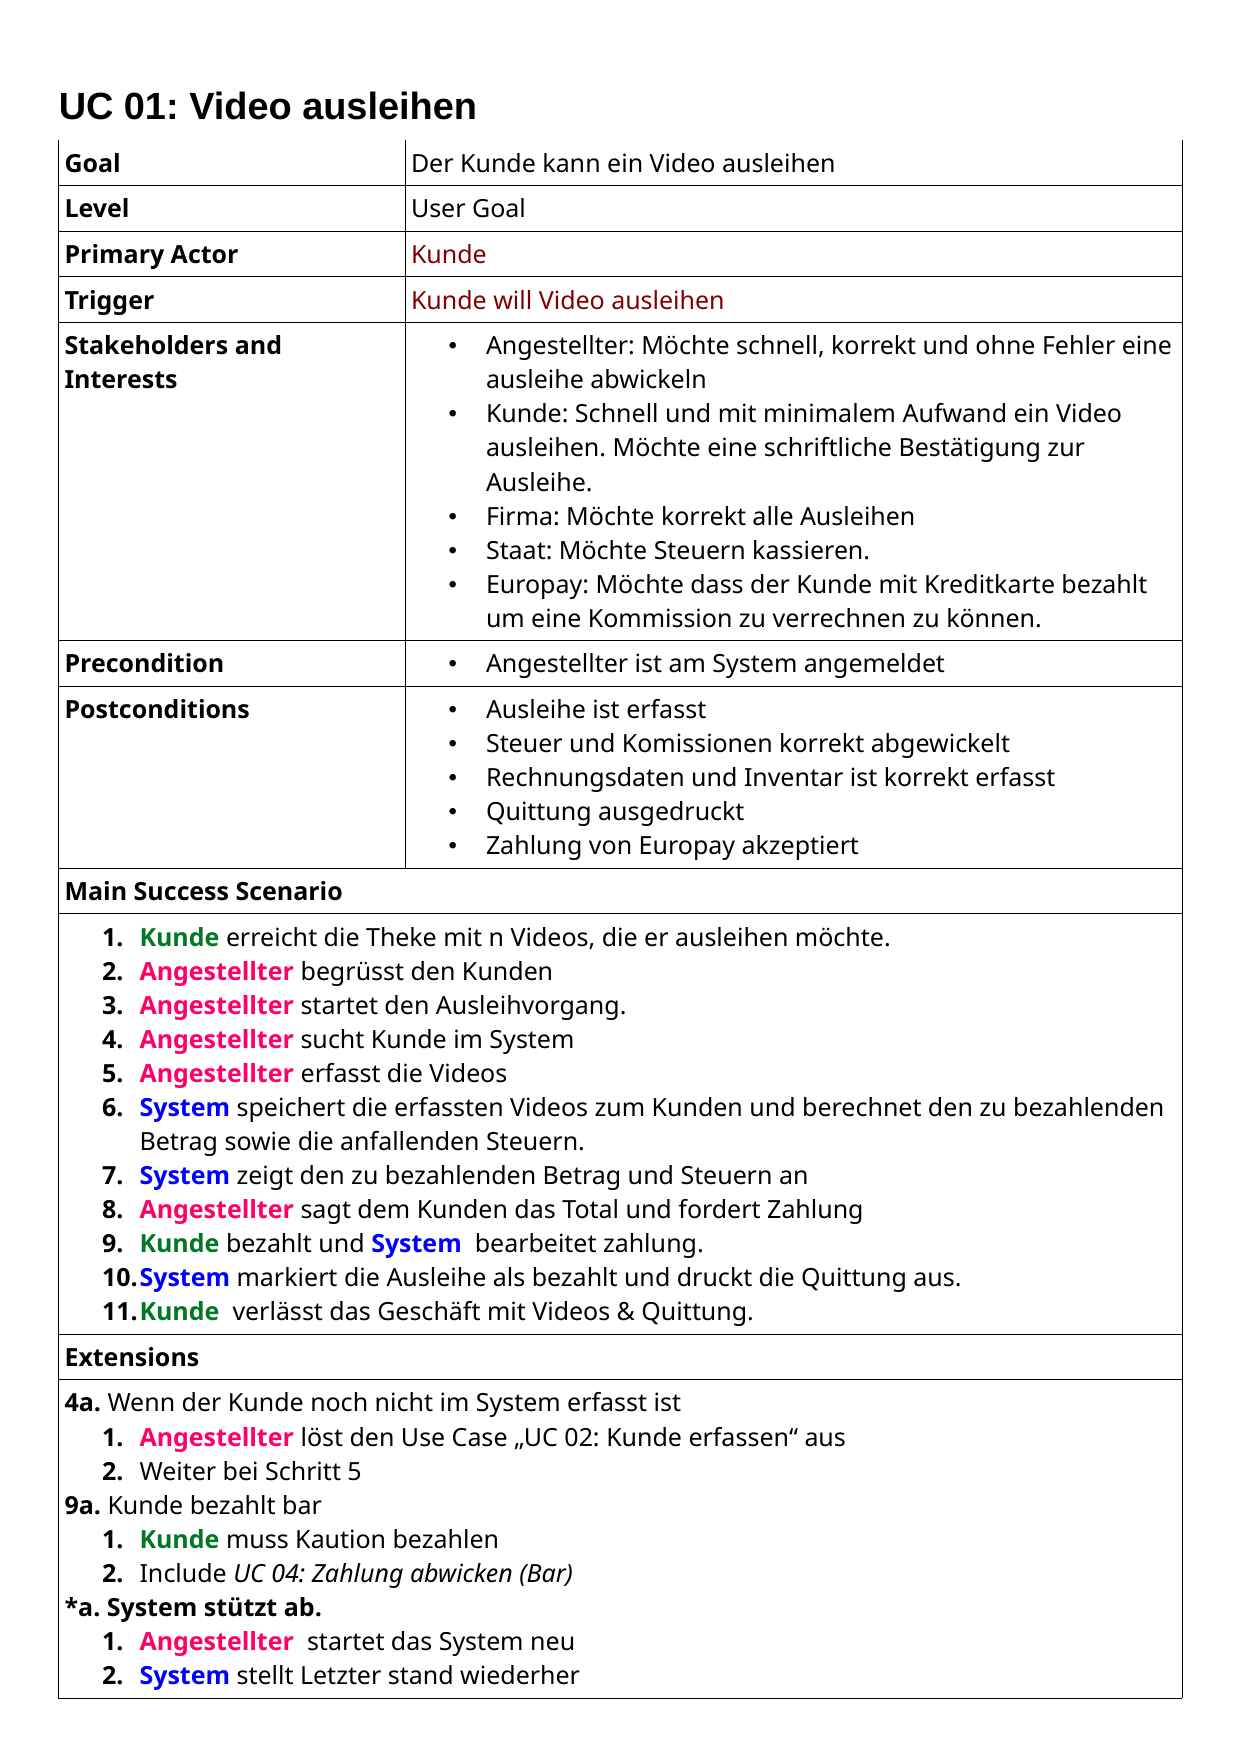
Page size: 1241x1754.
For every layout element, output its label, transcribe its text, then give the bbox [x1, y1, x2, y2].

table_header Der Kunde kann ein Video ausleihen [406, 140, 1182, 185]
table_cell Kunde will Video ausleihen [406, 277, 1182, 322]
table_cell Precondition [59, 641, 405, 686]
table_cell Main Success Scenario [59, 869, 1182, 913]
table_cell User Goal [406, 186, 1182, 231]
table_cell Ausleihe ist erfasst Steuer und Komissionen korrekt abgewickelt Rechnungsdaten und Inventar ist korrekt erfasst Quittung ausgedruckt Zahlung von Europay akzeptiert [406, 687, 1182, 868]
table_cell Extensions [59, 1335, 1182, 1379]
subtitle UC 01: Video ausleihen [58, 83, 1182, 127]
table_header Goal [59, 140, 405, 185]
table_cell Level [59, 186, 405, 231]
table_cell Angestellter: Möchte schnell, korrekt und ohne Fehler eine ausleihe abwickeln Kunde: Schnell und mit minimalem Aufwand ein Video ausleihen. Möchte eine schriftliche Bestätigung zur Ausleihe. Firma: Möchte korrekt alle Ausleihen Staat: Möchte Steuern kassieren. Europay: Möchte dass der Kunde mit Kreditkarte bezahlt um eine Kommission zu verrechnen zu können. [406, 323, 1182, 640]
table_cell Kunde [406, 232, 1182, 276]
table_cell 4a. Wenn der Kunde noch nicht im System erfasst ist Angestellter löst den Use Case „UC 02: Kunde erfassen“ aus Weiter bei Schritt 5 9a. Kunde bezahlt bar Kunde muss Kaution bezahlen Include UC 04: Zahlung abwicken (Bar) *a. System stützt ab. Angestellter startet das System neu System stellt Letzter stand wiederher [59, 1380, 1182, 1697]
table_cell Kunde erreicht die Theke mit n Videos, die er ausleihen möchte. Angestellter begrüsst den Kunden Angestellter startet den Ausleihvorgang. Angestellter sucht Kunde im System Angestellter erfasst die Videos System speichert die erfassten Videos zum Kunden und berechnet den zu bezahlenden Betrag sowie die anfallenden Steuern. System zeigt den zu bezahlenden Betrag und Steuern an Angestellter sagt dem Kunden das Total und fordert Zahlung Kunde bezahlt und System bearbeitet zahlung. System markiert die Ausleihe als bezahlt und druckt die Quittung aus. Kunde verlässt das Geschäft mit Videos & Quittung. [59, 914, 1182, 1334]
table_cell Primary Actor [59, 232, 405, 276]
table_cell Trigger [59, 277, 405, 322]
table_cell Postconditions [59, 687, 405, 868]
table_cell Angestellter ist am System angemeldet [406, 641, 1182, 686]
table_cell Stakeholders and Interests [59, 323, 405, 640]
